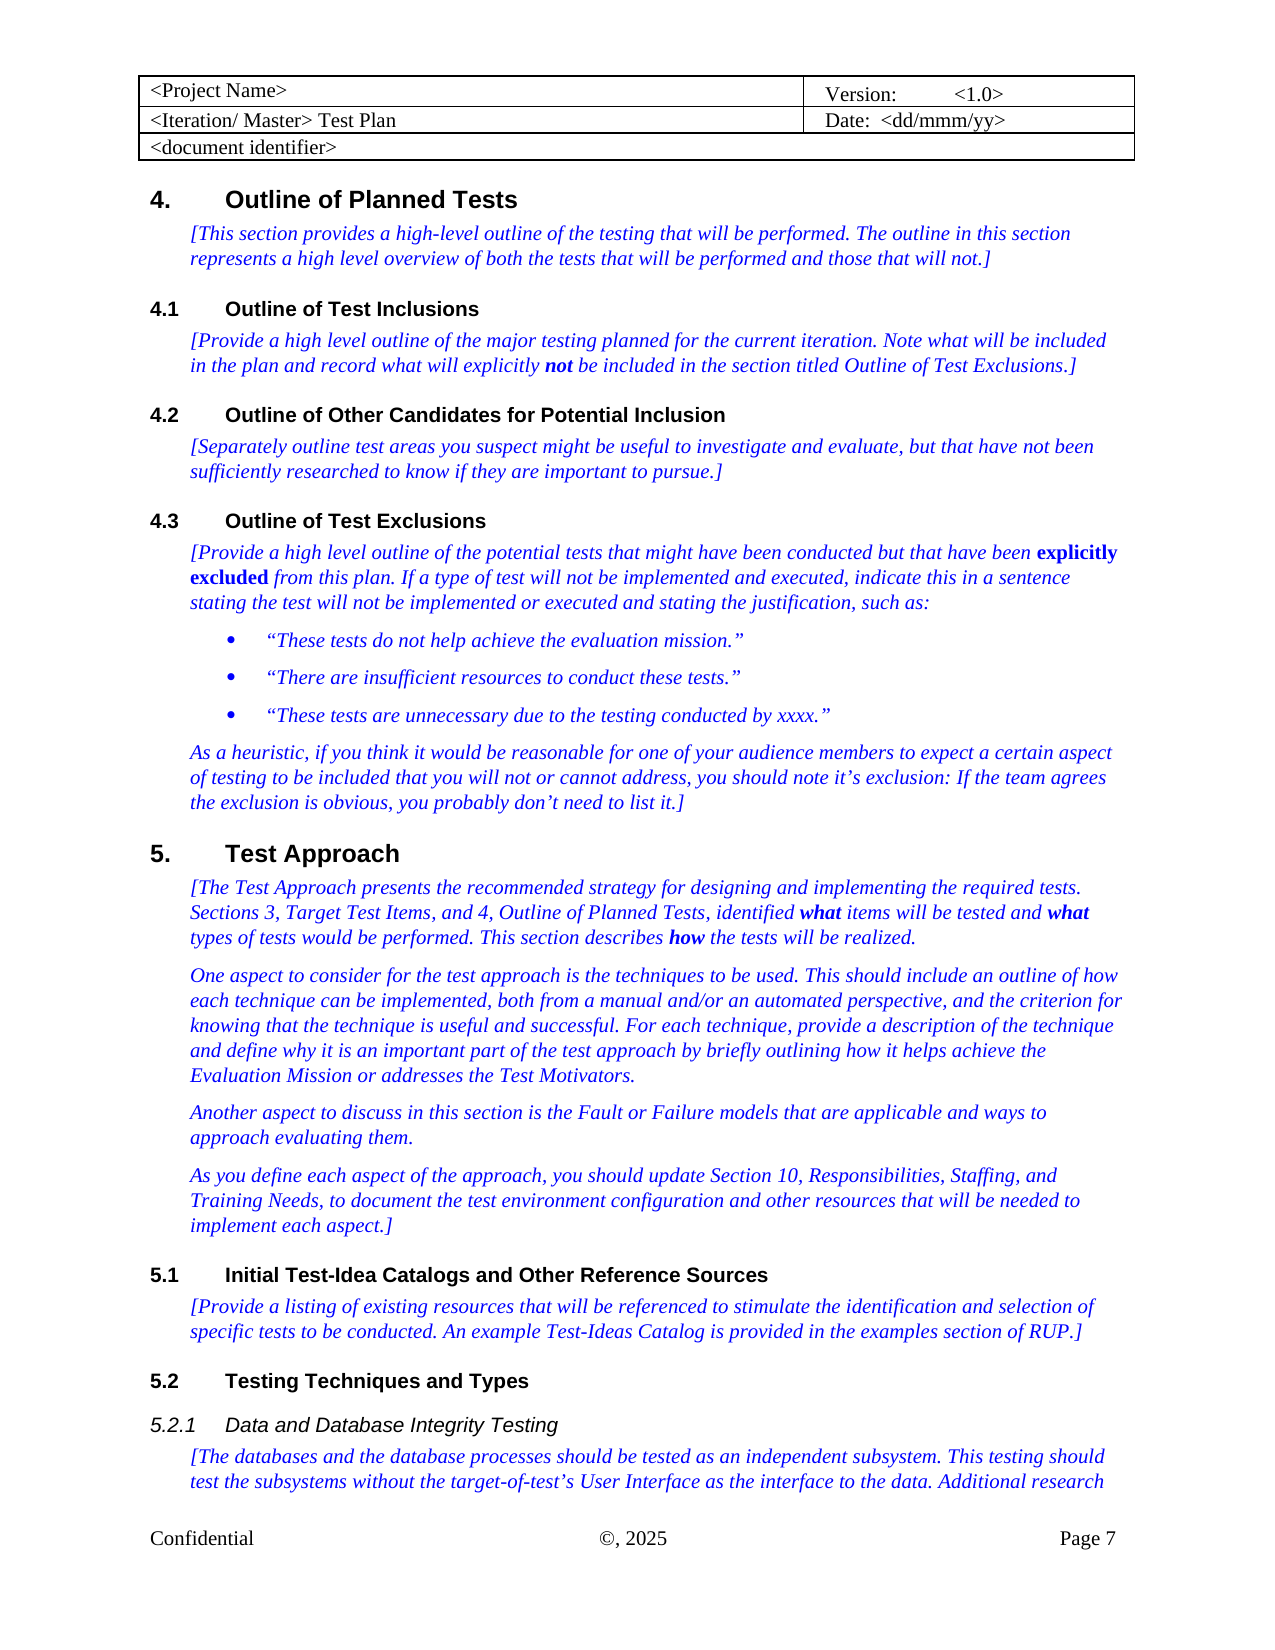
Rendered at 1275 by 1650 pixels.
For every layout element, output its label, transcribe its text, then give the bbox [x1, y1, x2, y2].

text As you define each aspect of the approach, you should update Section 10, Responsibilities, Staffing, and Training Needs, to document the test environment configuration and other resources that will be needed to implement each aspect.] [190, 1162, 1125, 1237]
text [Provide a high level outline of the potential tests that might have been conducted but that have been explicitly excluded from this plan. If a type of test will not be implemented and executed, indicate this in a sentence stating the test will not be implemented or executed and stating the justification, such as: [190, 539, 1125, 614]
subtitle Outline of Other Candidates for Potential Inclusion [150, 402, 1125, 427]
text [Provide a listing of existing resources that will be referenced to stimulate the identification and selection of specific tests to be conducted. An example Test-Ideas Catalog is provided in the examples section of RUP.] [190, 1293, 1125, 1343]
text [This section provides a high-level outline of the testing that will be performed. The outline in this section represents a high level overview of both the tests that will be performed and those that will not.] [190, 220, 1125, 270]
list “These tests do not help achieve the evaluation mission.” [227, 627, 1125, 652]
text One aspect to consider for the test approach is the techniques to be used. This should include an outline of how each technique can be implemented, both from a manual and/or an automated perspective, and the criterion for knowing that the technique is useful and successful. For each technique, provide a description of the technique and define why it is an important part of the test approach by briefly outlining how it helps achieve the Evaluation Mission or addresses the Test Motivators. [190, 962, 1125, 1087]
text [The Test Approach presents the recommended strategy for designing and implementing the required tests. Sections 3, Target Test Items, and 4, Outline of Planned Tests, identified what items will be tested and what types of tests would be performed. This section describes how the tests will be realized. [190, 874, 1125, 949]
subtitle Test Approach [150, 839, 1125, 868]
text Another aspect to discuss in this section is the Fault or Failure models that are applicable and ways to approach evaluating them. [190, 1099, 1125, 1149]
list “These tests are unnecessary due to the testing conducted by xxxx.” [227, 702, 1125, 727]
subtitle Data and Database Integrity Testing [150, 1412, 1125, 1437]
subtitle Testing Techniques and Types [150, 1368, 1125, 1393]
list “There are insufficient resources to conduct these tests.” [227, 664, 1125, 689]
subtitle Outline of Test Inclusions [150, 295, 1125, 320]
subtitle Outline of Planned Tests [150, 185, 1125, 214]
text As a heuristic, if you think it would be reasonable for one of your audience members to expect a certain aspect of testing to be included that you will not or cannot address, you should note it’s exclusion: If the team agrees the exclusion is obvious, you probably don’t need to list it.] [190, 739, 1125, 814]
text [The databases and the database processes should be tested as an independent subsystem. This testing should test the subsystems without the target-of-test’s User Interface as the interface to the data. Additional research [190, 1443, 1125, 1493]
text [Separately outline test areas you suspect might be useful to investigate and evaluate, but that have not been sufficiently researched to know if they are important to pursue.] [190, 433, 1125, 483]
subtitle Initial Test-Idea Catalogs and Other Reference Sources [150, 1262, 1125, 1287]
subtitle Outline of Test Exclusions [150, 508, 1125, 533]
text [Provide a high level outline of the major testing planned for the current iteration. Note what will be included in the plan and record what will explicitly not be included in the section titled Outline of Test Exclusions.] [190, 327, 1125, 377]
